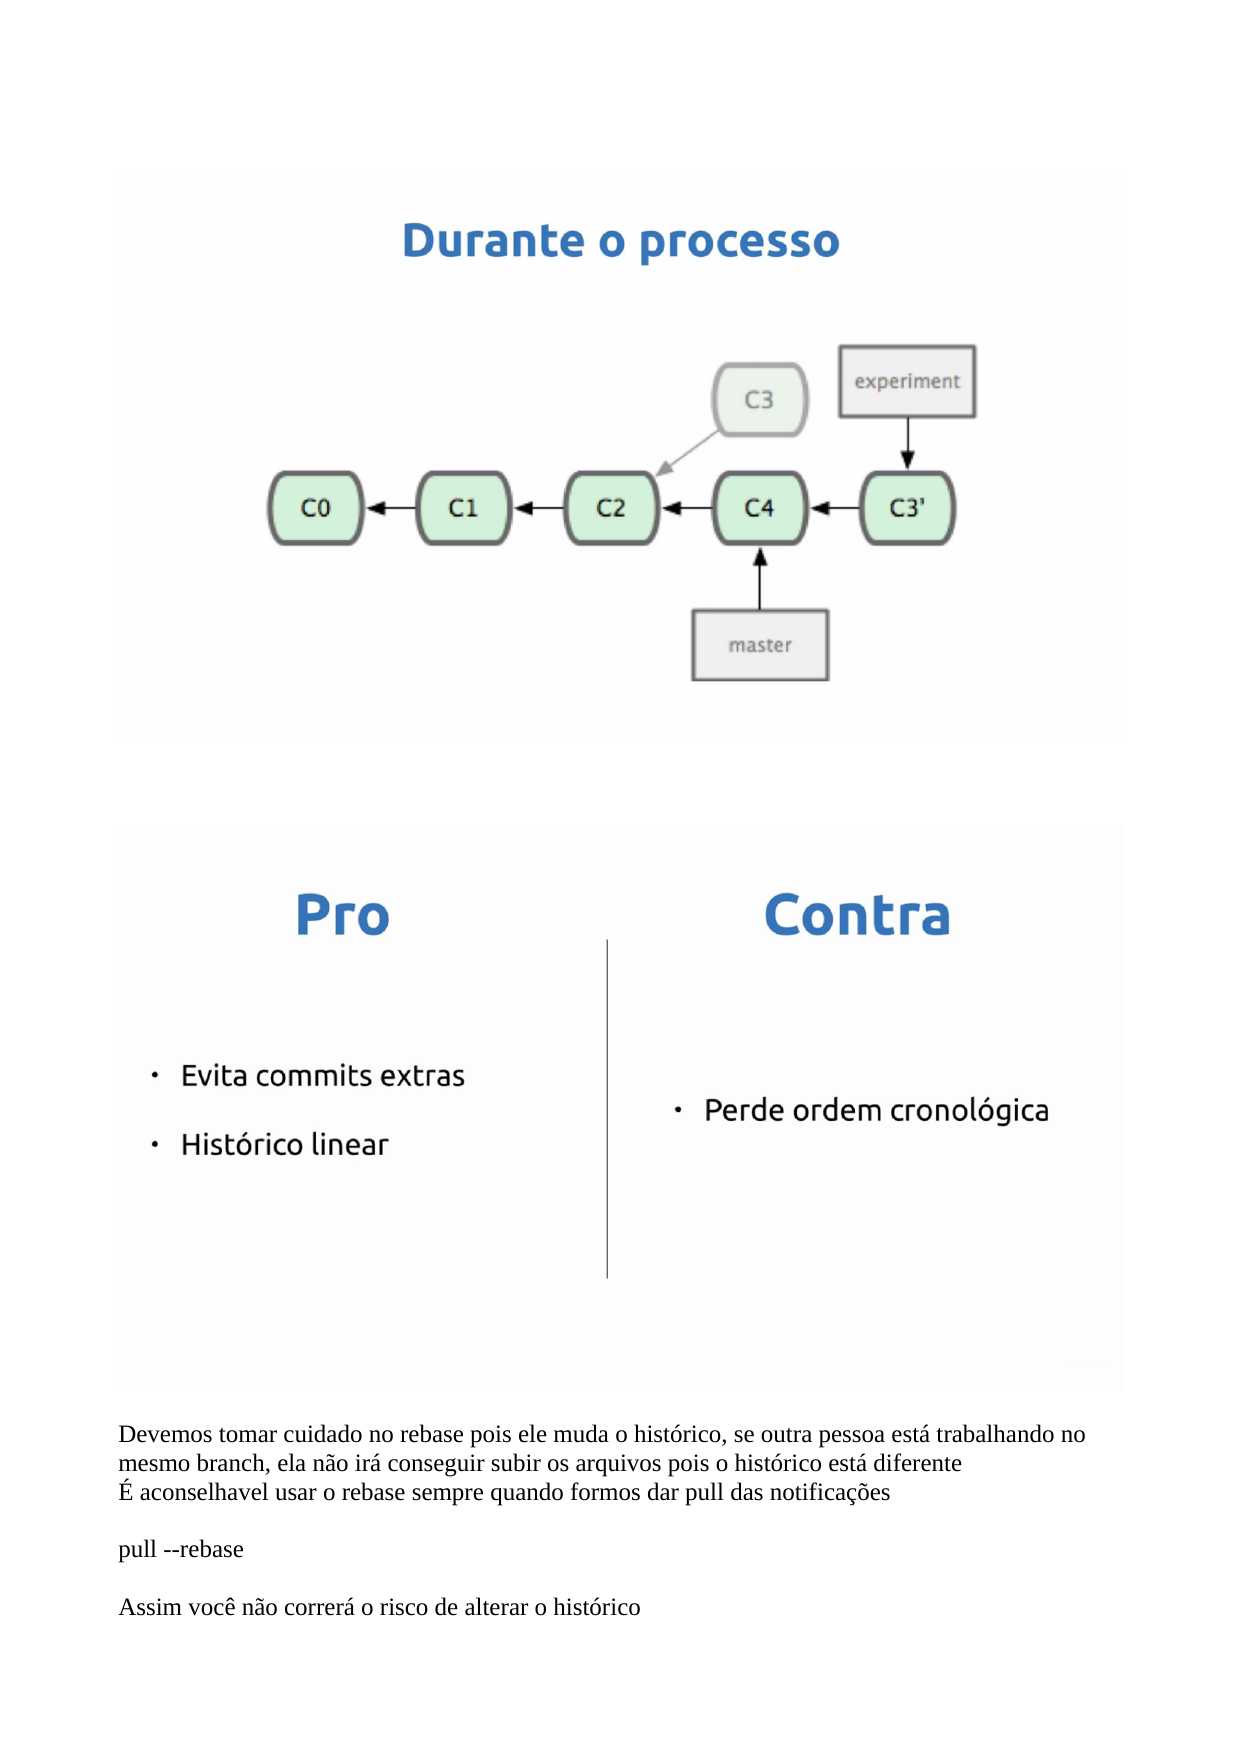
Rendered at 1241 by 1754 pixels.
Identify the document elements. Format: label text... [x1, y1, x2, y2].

picture [118, 175, 1123, 740]
text Assim você não correrá o risco de alterar o histórico [118, 1592, 1122, 1621]
text Devemos tomar cuidado no rebase pois ele muda o histórico, se outra pessoa está trabalhando no mesmo branch, ela não irá conseguir subir os arquivos pois o histórico está diferente [118, 1419, 1122, 1477]
text É aconselhavel usar o rebase sempre quando formos dar pull das notificações [118, 1477, 1122, 1506]
picture [118, 826, 1123, 1391]
text pull --rebase [118, 1534, 1122, 1563]
